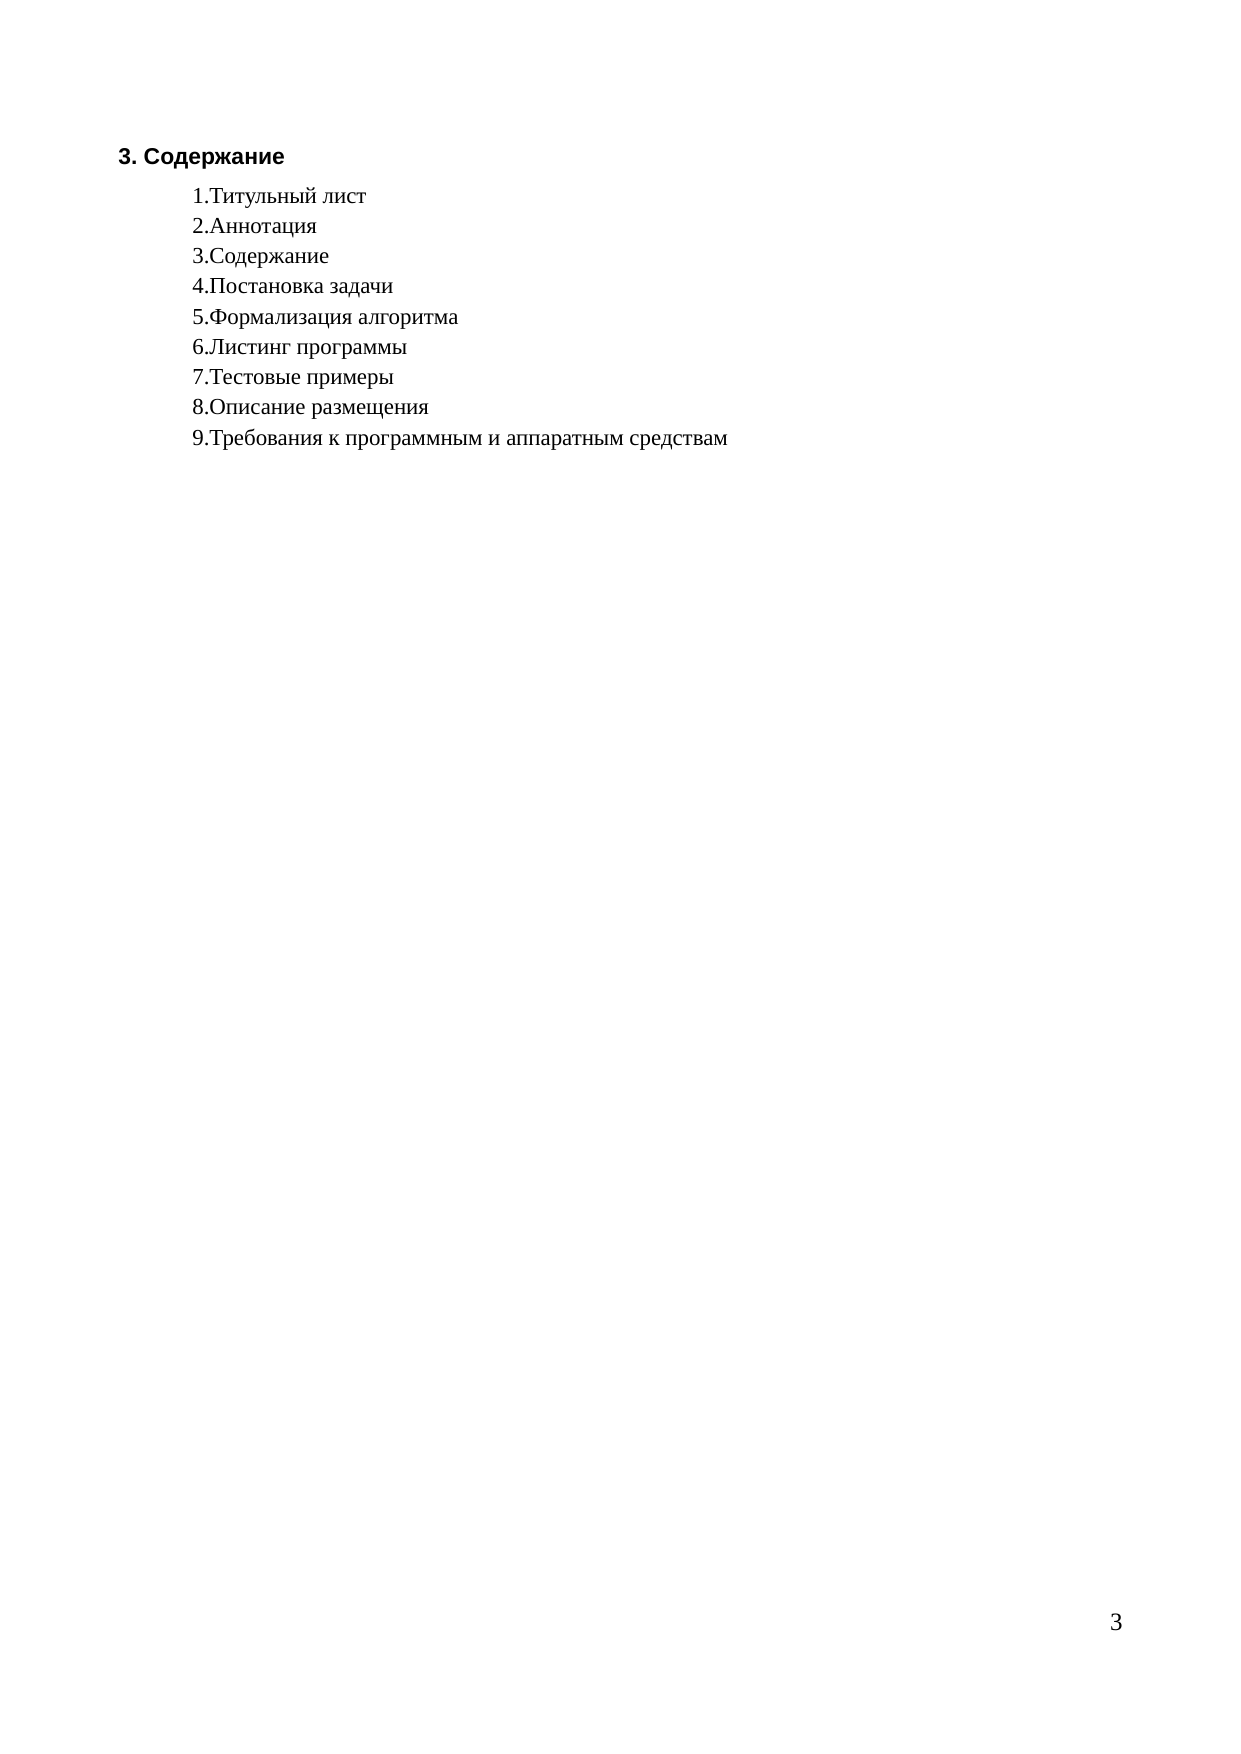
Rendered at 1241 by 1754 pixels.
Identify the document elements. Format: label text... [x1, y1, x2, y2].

list Тестовые примеры [118, 363, 1122, 389]
list Титульный лист [118, 182, 1122, 208]
list Аннотация [118, 212, 1122, 238]
subtitle 3. Содержание [118, 143, 1122, 169]
list Содержание [118, 242, 1122, 269]
list Листинг программы [118, 333, 1122, 359]
list Постановка задачи [118, 273, 1122, 299]
list Требования к программным и аппаратным средствам [118, 424, 1122, 450]
list Описание размещения [118, 393, 1122, 420]
list Формализация алгоритма [118, 303, 1122, 329]
